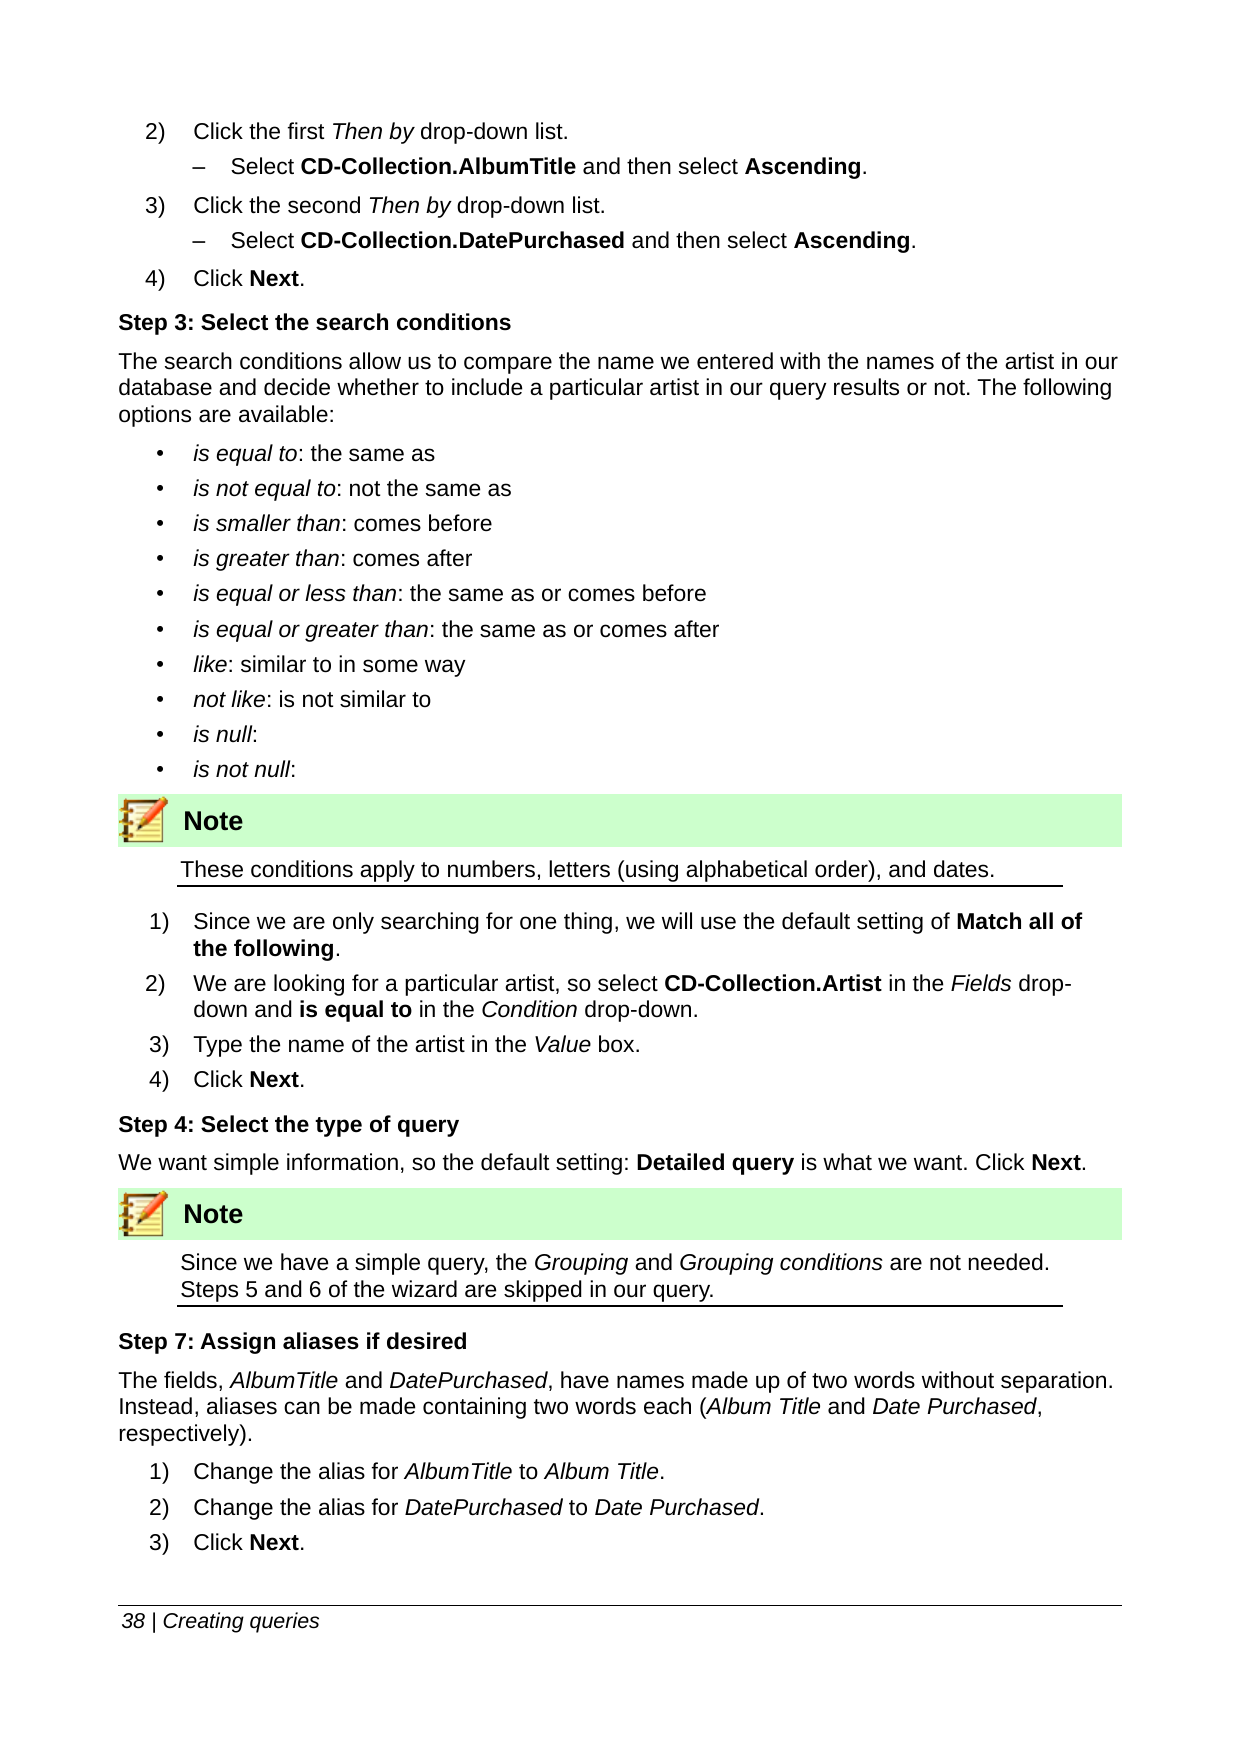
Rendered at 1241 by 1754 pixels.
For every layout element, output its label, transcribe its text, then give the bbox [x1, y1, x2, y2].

list is null: [156, 721, 1122, 748]
list Change the alias for DatePurchased to Date Purchased. [169, 1493, 1122, 1520]
list is not null: [156, 756, 1122, 783]
list is equal or less than: the same as or comes before [156, 580, 1122, 607]
list Since we are only searching for one thing, we will use the default setting of Match all of the following. [169, 908, 1122, 961]
list Click the second Then by drop-down list. [165, 192, 1122, 218]
text Since we have a simple query, the Grouping and Grouping conditions are not needed. Steps 5 and 6 of the wizard are skipped in our query. [177, 1246, 1063, 1305]
list like: similar to in some way [156, 651, 1122, 677]
text The search conditions allow us to compare the name we entered with the names of the artist in our database and decide whether to include a particular artist in our query results or not. The following options are available: [118, 348, 1122, 427]
text Step 4: Select the type of query [118, 1111, 1122, 1137]
list The fields, AlbumTitle and DatePurchased, have names made up of two words without separation. Instead, aliases can be made containing two words each (Album Title and Date Purchased, respectively). [118, 1367, 1122, 1446]
list We are looking for a particular artist, so select CD-Collection.Artist in the Fields drop-down and is equal to in the Condition drop-down. [165, 970, 1122, 1022]
list Select CD-Collection.AlbumTitle and then select Ascending. [192, 153, 1122, 180]
list Select CD-Collection.DatePurchased and then select Ascending. [192, 227, 1122, 253]
picture [119, 795, 170, 846]
text Step 7: Assign aliases if desired [118, 1328, 1122, 1354]
list Click the first Then by drop-down list. [165, 118, 1122, 144]
list is smaller than: comes before [156, 510, 1122, 536]
list Click Next. [169, 1529, 1122, 1555]
subtitle Note [118, 1188, 1122, 1240]
list Click Next. [169, 1066, 1122, 1093]
text These conditions apply to numbers, letters (using alphabetical order), and dates. [177, 853, 1063, 885]
list is equal or greater than: the same as or comes after [156, 616, 1122, 642]
list is equal to: the same as [156, 439, 1122, 466]
list not like: is not similar to [156, 686, 1122, 712]
subtitle Note [118, 794, 1122, 847]
list Change the alias for AlbumTitle to Album Title. [169, 1458, 1122, 1485]
text Step 3: Select the search conditions [118, 309, 1122, 336]
list is not equal to: not the same as [156, 475, 1122, 501]
list is greater than: comes after [156, 545, 1122, 572]
text We want simple information, so the default setting: Detailed query is what we want. Click Next. [118, 1149, 1122, 1176]
picture [119, 1189, 170, 1240]
list Type the name of the artist in the Value box. [169, 1031, 1122, 1058]
list Click Next. [165, 265, 1122, 292]
